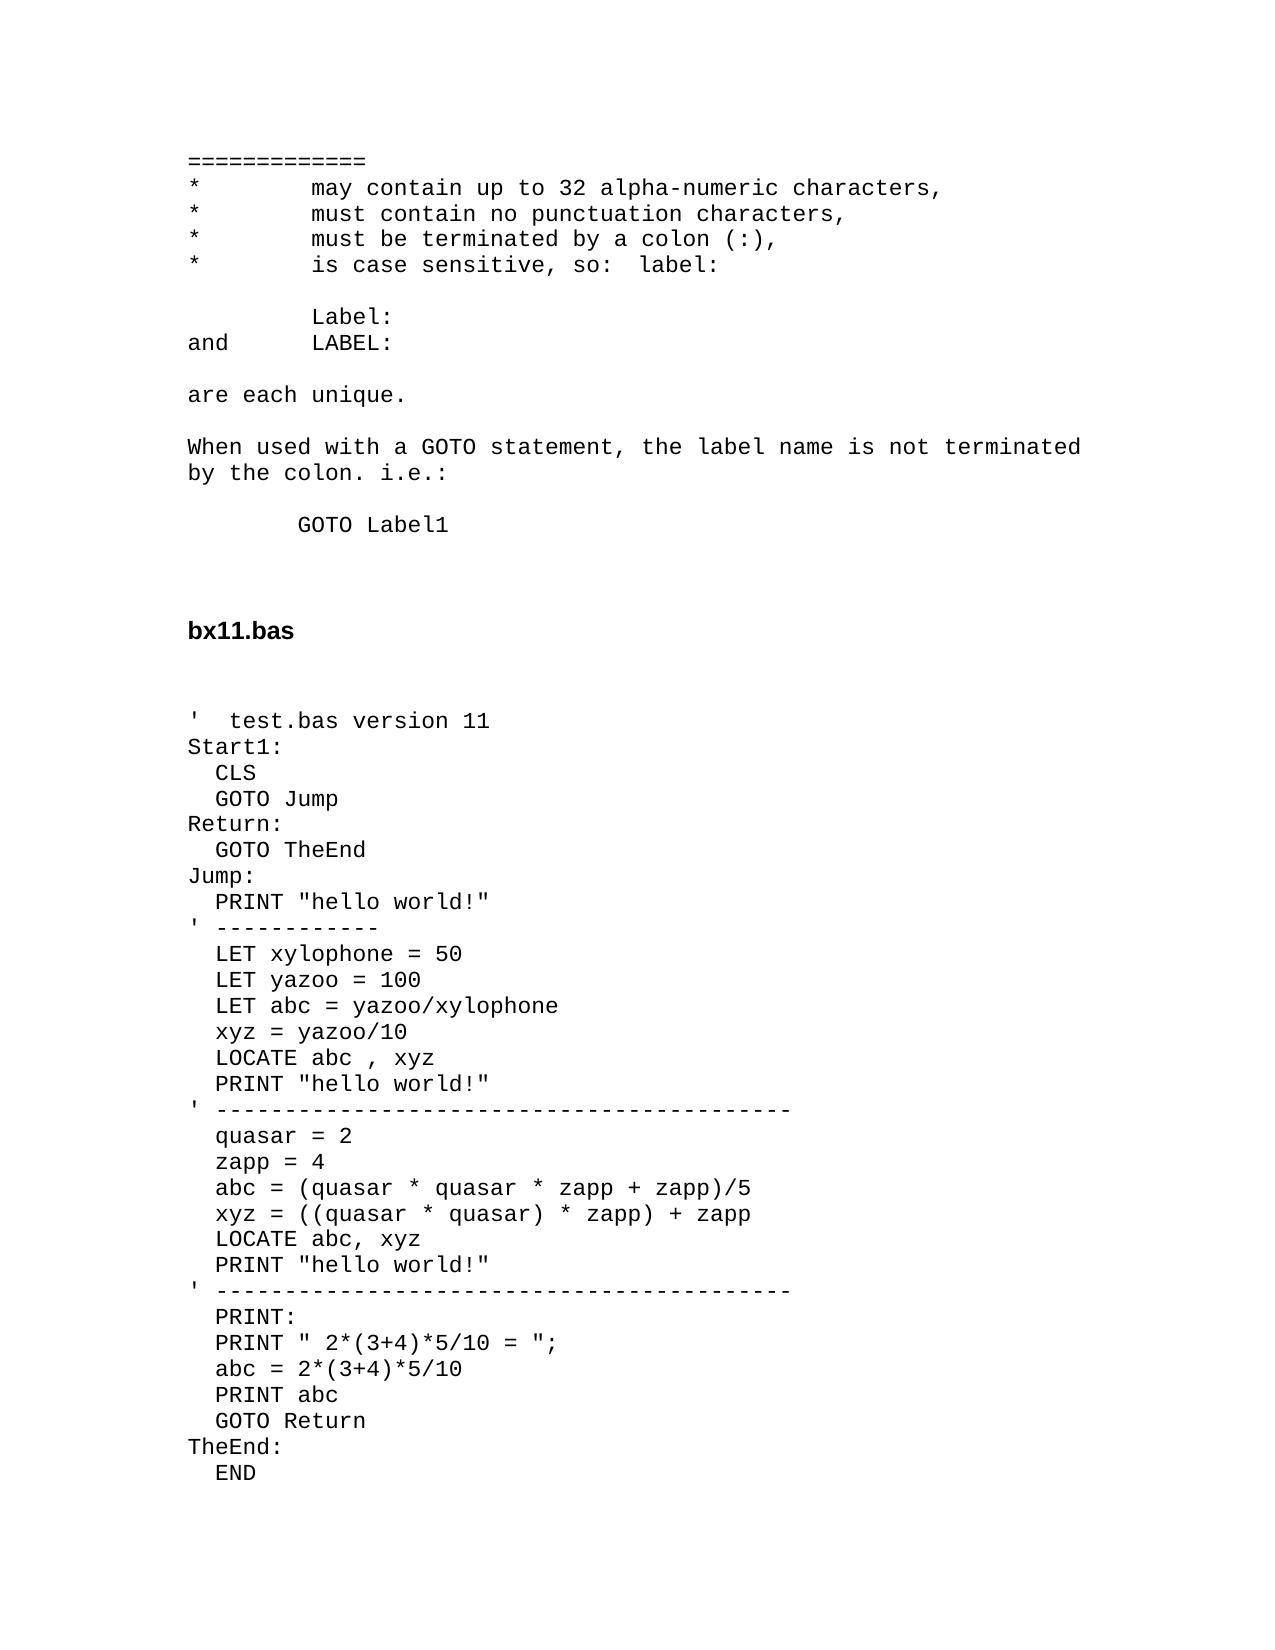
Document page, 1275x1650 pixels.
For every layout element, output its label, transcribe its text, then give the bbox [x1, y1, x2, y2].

text CLS [187, 761, 1087, 787]
text GOTO Label1 [187, 513, 1087, 539]
text ' ------------ [187, 917, 1087, 942]
text LET abc = yazoo/xylophone [187, 994, 1087, 1020]
text * is case sensitive, so: label: [187, 254, 1087, 280]
text ' ------------------------------------------ [187, 1098, 1087, 1124]
text are each unique. [187, 383, 1087, 409]
text LET yazoo = 100 [187, 968, 1087, 994]
text GOTO Jump [187, 787, 1087, 813]
text abc = (quasar * quasar * zapp + zapp)/5 [187, 1176, 1087, 1202]
text ============= [187, 150, 1087, 176]
text END [187, 1461, 1087, 1487]
text PRINT abc [187, 1383, 1087, 1409]
text TheEnd: [187, 1435, 1087, 1461]
text LET xylophone = 50 [187, 942, 1087, 968]
text Return: [187, 813, 1087, 839]
text xyz = yazoo/10 [187, 1020, 1087, 1046]
text Jump: [187, 865, 1087, 891]
text PRINT "hello world!" [187, 891, 1087, 917]
text When used with a GOTO statement, the label name is not terminated by the colon. i.e.: [187, 435, 1087, 487]
text quasar = 2 [187, 1124, 1087, 1150]
text PRINT "hello world!" [187, 1072, 1087, 1098]
text * must be terminated by a colon (:), [187, 228, 1087, 254]
text PRINT: [187, 1306, 1087, 1332]
text zapp = 4 [187, 1150, 1087, 1176]
text LOCATE abc , xyz [187, 1046, 1087, 1072]
text LOCATE abc, xyz [187, 1228, 1087, 1254]
text ' test.bas version 11 [187, 709, 1087, 735]
subtitle bx11.bas [187, 616, 1087, 645]
text abc = 2*(3+4)*5/10 [187, 1357, 1087, 1383]
text GOTO TheEnd [187, 839, 1087, 865]
text Label: [187, 306, 1087, 332]
text ' ------------------------------------------ [187, 1280, 1087, 1306]
text PRINT "hello world!" [187, 1254, 1087, 1280]
text * may contain up to 32 alpha-numeric characters, [187, 176, 1087, 202]
text PRINT " 2*(3+4)*5/10 = "; [187, 1332, 1087, 1357]
text xyz = ((quasar * quasar) * zapp) + zapp [187, 1202, 1087, 1228]
text GOTO Return [187, 1409, 1087, 1435]
text and LABEL: [187, 332, 1087, 357]
text * must contain no punctuation characters, [187, 202, 1087, 228]
text Start1: [187, 735, 1087, 761]
